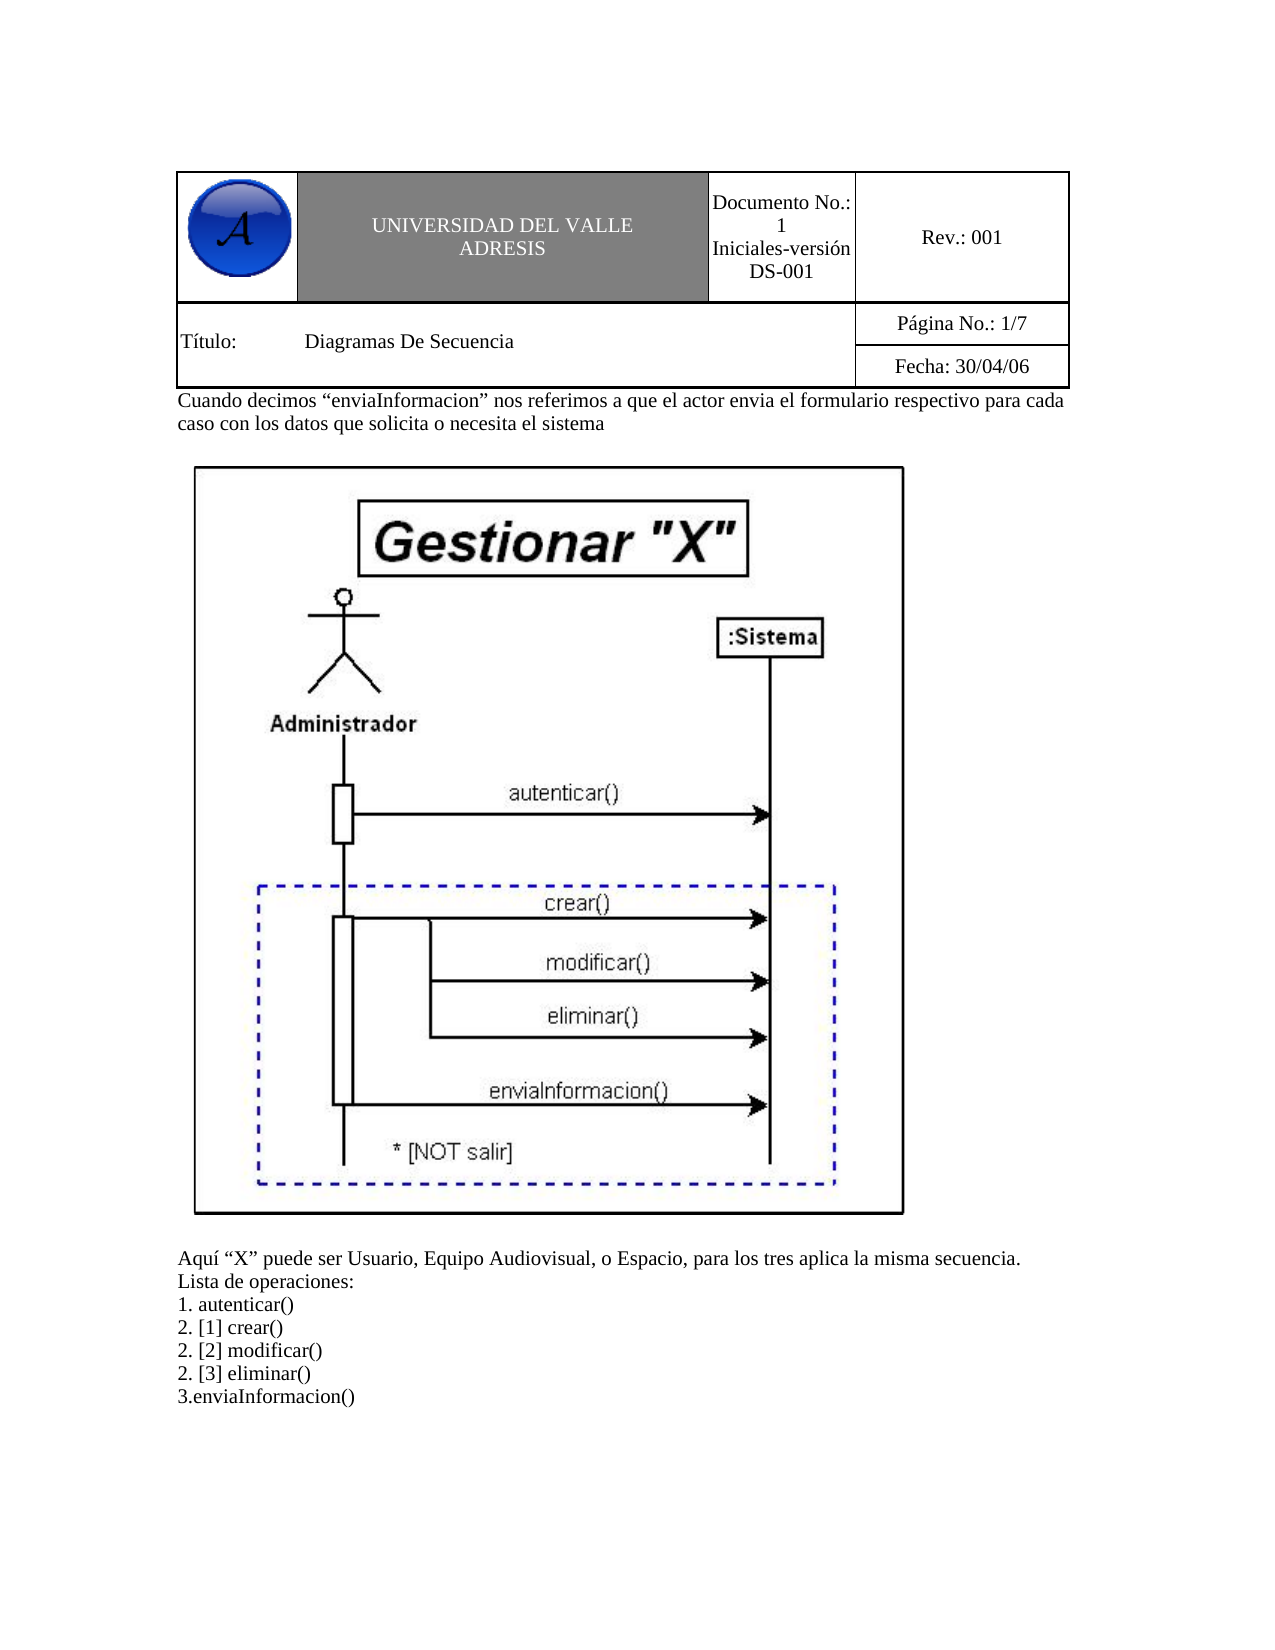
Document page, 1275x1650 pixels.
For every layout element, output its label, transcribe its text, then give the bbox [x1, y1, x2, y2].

table_header [178, 179, 297, 301]
picture [187, 178, 292, 277]
text 2. [1] crear() [177, 1316, 1098, 1339]
text 2. [3] eliminar() [177, 1362, 1098, 1385]
text Cuando decimos “enviaInformacion” nos referimos a que el actor envia el formulario respectivo para cada caso con los datos que solicita o necesita el sistema [177, 388, 1098, 435]
table_header Página No.: 1/7 [856, 304, 1068, 344]
table_cell Título: Diagramas De Secuencia [178, 304, 855, 386]
text 3.enviaInformacion() [177, 1385, 1098, 1408]
table_header Documento No.: 1 Iniciales-versión DS-001 [709, 173, 855, 301]
table_header UNIVERSIDAD DEL VALLE ADRESIS [298, 173, 708, 301]
text Lista de operaciones: [177, 1270, 1098, 1293]
table_header Rev.: 001 [856, 173, 1068, 301]
picture [193, 466, 905, 1215]
text 1. autenticar() [177, 1293, 1098, 1316]
table_cell Fecha: 30/04/06 [856, 346, 1068, 386]
table_header [178, 173, 297, 178]
text 2. [2] modificar() [177, 1339, 1098, 1362]
text Aquí “X” puede ser Usuario, Equipo Audiovisual, o Espacio, para los tres aplica la misma secuencia. [177, 1247, 1098, 1270]
